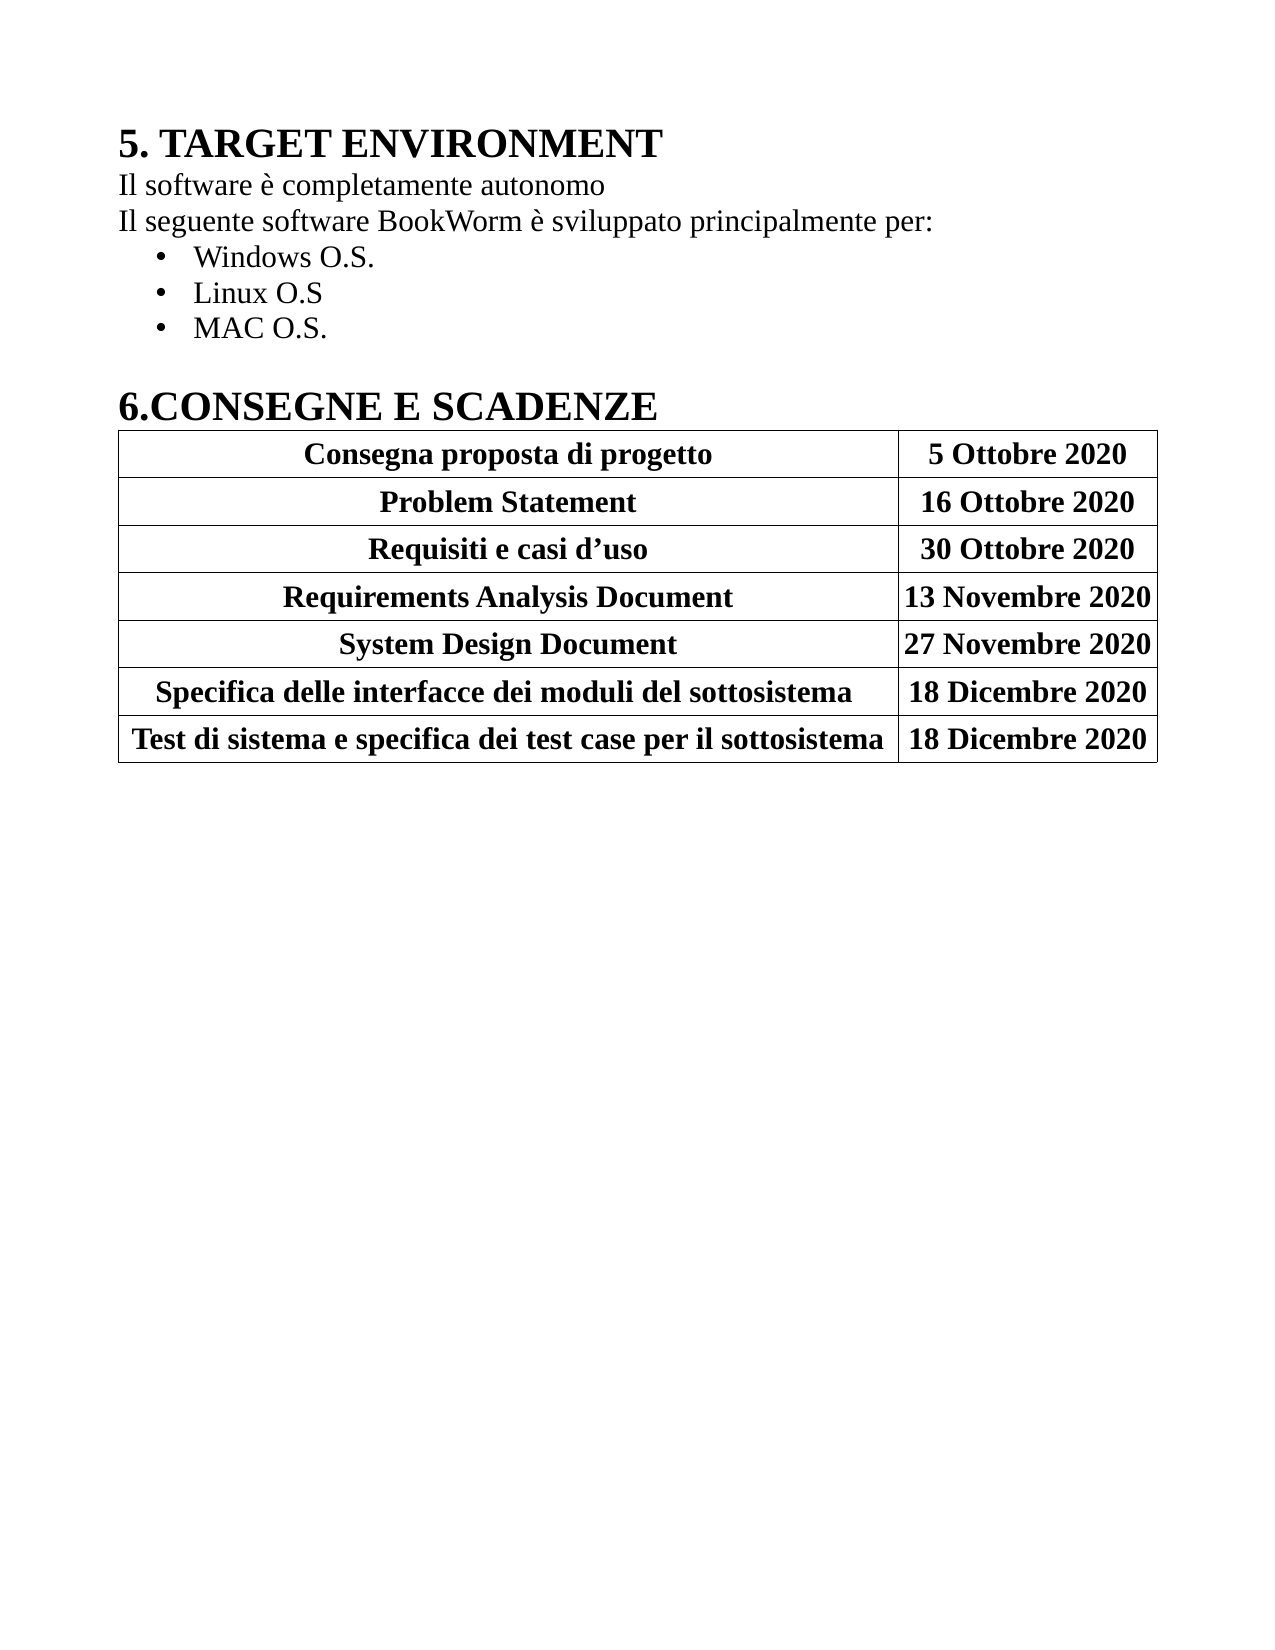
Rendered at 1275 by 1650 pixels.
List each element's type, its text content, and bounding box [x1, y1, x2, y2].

list MAC O.S. [156, 310, 1157, 346]
list Windows O.S. [156, 238, 1157, 274]
table_cell 30 Ottobre 2020 [899, 526, 1157, 572]
text 5. TARGET ENVIRONMENT [118, 118, 1157, 166]
text Il seguente software BookWorm è sviluppato principalmente per: [118, 202, 1157, 238]
table_cell 16 Ottobre 2020 [899, 478, 1157, 524]
table_cell System Design Document [119, 621, 898, 667]
table_cell Requirements Analysis Document [119, 573, 898, 619]
list Linux O.S [156, 274, 1157, 310]
table_header Consegna proposta di progetto [119, 431, 898, 477]
table_cell 27 Novembre 2020 [899, 621, 1157, 667]
table_cell Problem Statement [119, 478, 898, 524]
table_cell Requisiti e casi d’uso [119, 526, 898, 572]
table_cell 18 Dicembre 2020 [899, 716, 1157, 762]
table_cell Test di sistema e specifica dei test case per il sottosistema [119, 716, 898, 762]
table_cell 18 Dicembre 2020 [899, 668, 1157, 714]
text 6.CONSEGNE E SCADENZE [118, 382, 1157, 429]
table_header 5 Ottobre 2020 [899, 431, 1157, 477]
table_cell Specifica delle interfacce dei moduli del sottosistema [119, 668, 898, 714]
text Il software è completamente autonomo [118, 166, 1157, 202]
table_cell 13 Novembre 2020 [899, 573, 1157, 619]
